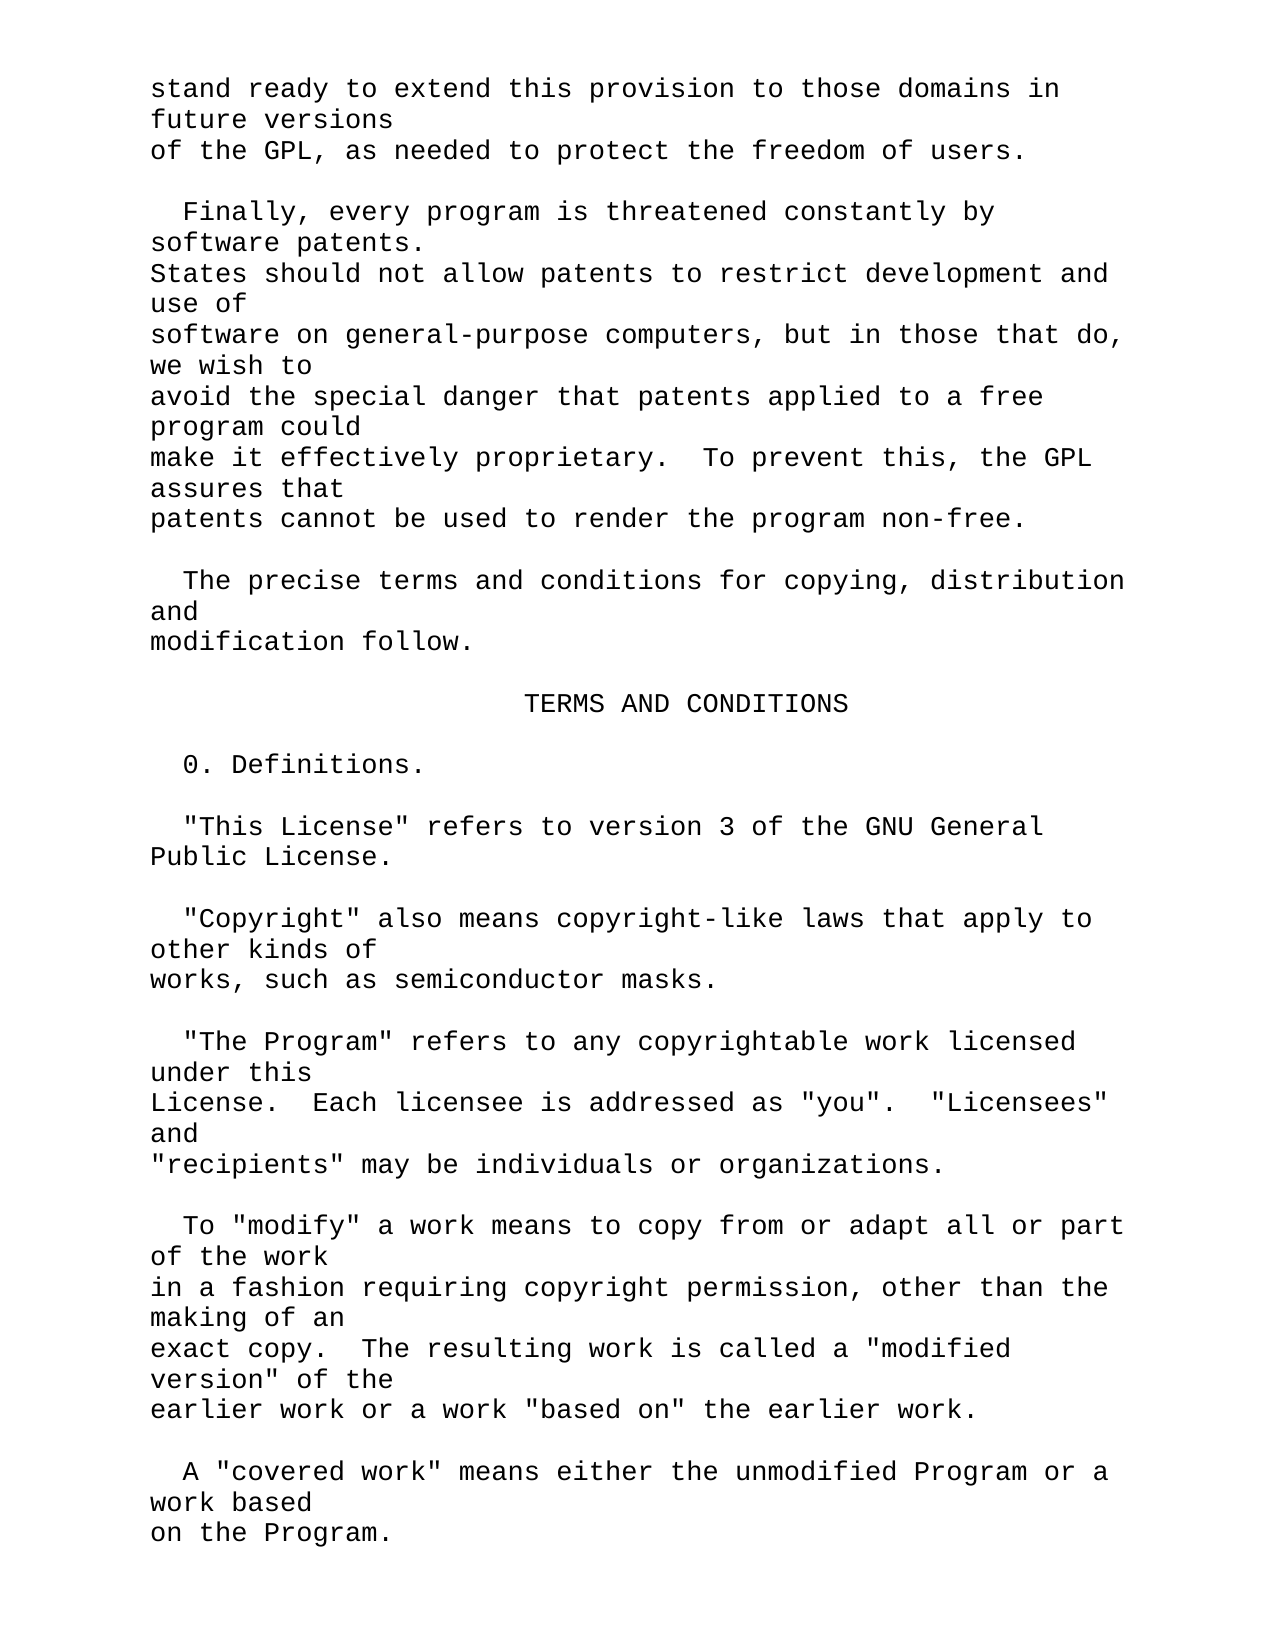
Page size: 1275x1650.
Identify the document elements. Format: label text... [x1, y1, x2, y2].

text in a fashion requiring copyright permission, other than the making of an [150, 1273, 1125, 1335]
text on the Program. [150, 1519, 1125, 1550]
text make it effectively proprietary. To prevent this, the GPL assures that [150, 444, 1125, 505]
text patents cannot be used to render the program non-free. [150, 505, 1125, 536]
text modification follow. [150, 628, 1125, 659]
text A "covered work" means either the unmodified Program or a work based [150, 1458, 1125, 1519]
text Finally, every program is threatened constantly by software patents. [150, 198, 1125, 259]
text earlier work or a work "based on" the earlier work. [150, 1396, 1125, 1427]
text exact copy. The resulting work is called a "modified version" of the [150, 1335, 1125, 1396]
text States should not allow patents to restrict development and use of [150, 259, 1125, 321]
text "The Program" refers to any copyrightable work licensed under this [150, 1028, 1125, 1089]
text "recipients" may be individuals or organizations. [150, 1151, 1125, 1181]
text "This License" refers to version 3 of the GNU General Public License. [150, 812, 1125, 874]
text The precise terms and conditions for copying, distribution and [150, 567, 1125, 628]
text software on general-purpose computers, but in those that do, we wish to [150, 321, 1125, 382]
text 0. Definitions. [150, 751, 1125, 782]
text avoid the special danger that patents applied to a free program could [150, 382, 1125, 444]
text To "modify" a work means to copy from or adapt all or part of the work [150, 1212, 1125, 1273]
text "Copyright" also means copyright-like laws that apply to other kinds of [150, 905, 1125, 966]
text stand ready to extend this provision to those domains in future versions [150, 75, 1125, 136]
text License. Each licensee is addressed as "you". "Licensees" and [150, 1089, 1125, 1151]
text of the GPL, as needed to protect the freedom of users. [150, 136, 1125, 167]
text works, such as semiconductor masks. [150, 966, 1125, 997]
text TERMS AND CONDITIONS [150, 689, 1125, 720]
